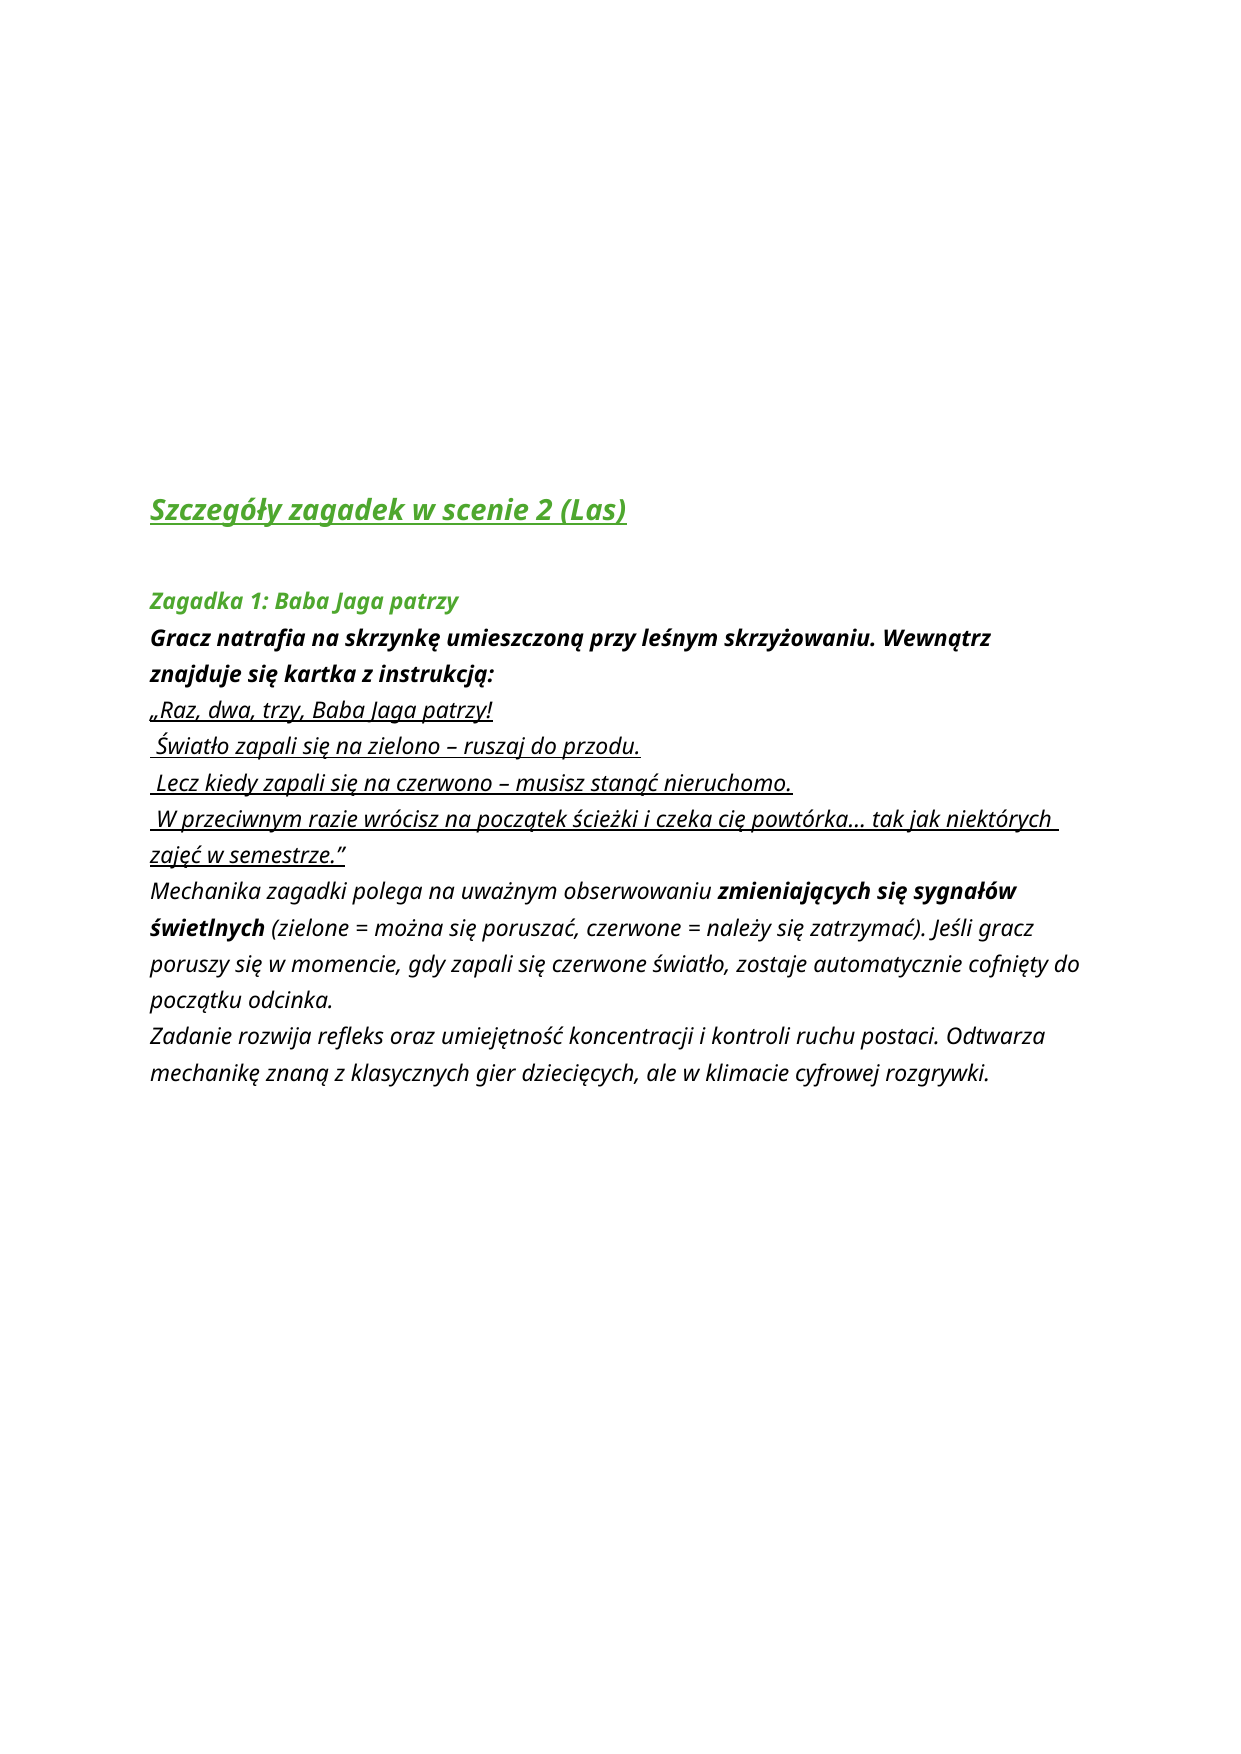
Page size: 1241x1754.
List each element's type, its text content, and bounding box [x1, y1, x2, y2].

text Szczegóły zagadek w scenie 2 (Las) [150, 489, 1090, 529]
subtitle Zagadka 1: Baba Jaga patrzy Gracz natrafia na skrzynkę umieszczoną przy leśnym skrzyżowaniu. Wewnątrz znajduje się kartka z instrukcją: „Raz, dwa, trzy, Baba Jaga patrzy! Światło zapali się na zielono – ruszaj do przodu. Lecz kiedy zapali się na czerwono – musisz stanąć nieruchomo. W przeciwnym razie wrócisz na początek ścieżki i czeka cię powtórka… tak jak niektórych zajęć w semestrze.” Mechanika zagadki polega na uważnym obserwowaniu zmieniających się sygnałów świetlnych (zielone = można się poruszać, czerwone = należy się zatrzymać). Jeśli gracz poruszy się w momencie, gdy zapali się czerwone światło, zostaje automatycznie cofnięty do początku odcinka. Zadanie rozwija refleks oraz umiejętność koncentracji i kontroli ruchu postaci. Odtwarza mechanikę znaną z klasycznych gier dziecięcych, ale w klimacie cyfrowej rozgrywki. [150, 585, 1090, 1088]
